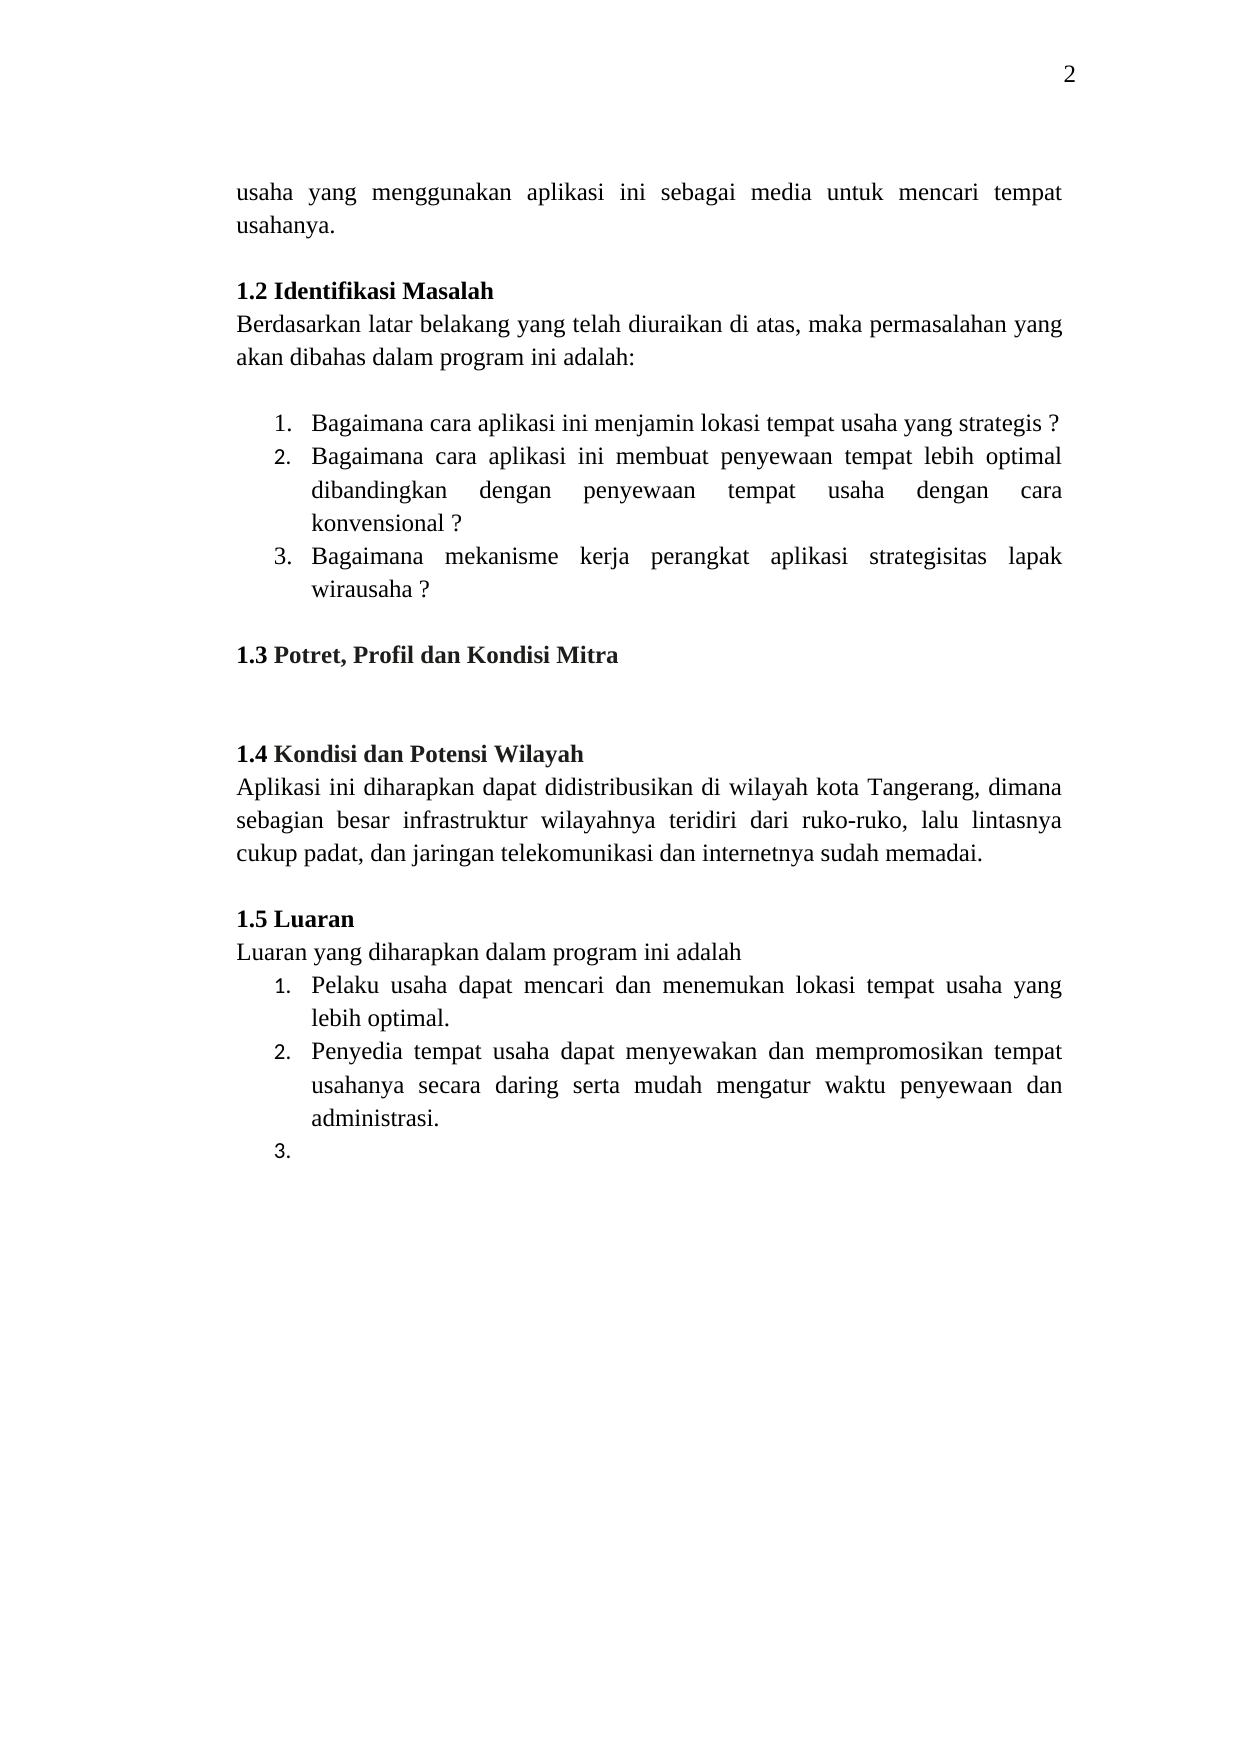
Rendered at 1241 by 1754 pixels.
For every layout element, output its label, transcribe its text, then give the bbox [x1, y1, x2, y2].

list Berdasarkan latar belakang yang telah diuraikan di atas, maka permasalahan yang akan dibahas dalam program ini adalah: [236, 309, 1063, 371]
list 1.5 Luaran [236, 904, 1063, 933]
list Luaran yang diharapkan dalam program ini adalah [236, 937, 1063, 966]
list 1.2 Identifikasi Masalah [236, 276, 1063, 305]
list Bagaimana cara aplikasi ini menjamin lokasi tempat usaha yang strategis ? [274, 408, 1063, 437]
list Bagaimana mekanisme kerja perangkat aplikasi strategisitas lapak wirausaha ? [274, 541, 1063, 602]
list 1.3 Potret, Profil dan Kondisi Mitra [236, 640, 1063, 668]
list 1.4 Kondisi dan Potensi Wilayah [236, 739, 1063, 768]
list Bagaimana cara aplikasi ini membuat penyewaan tempat lebih optimal dibandingkan dengan penyewaan tempat usaha dengan cara konvensional ? [274, 441, 1063, 536]
list usaha yang menggunakan aplikasi ini sebagai media untuk mencari tempat usahanya. [236, 177, 1063, 239]
list Penyedia tempat usaha dapat menyewakan dan mempromosikan tempat usahanya secara daring serta mudah mengatur waktu penyewaan dan administrasi. [274, 1036, 1063, 1131]
list Pelaku usaha dapat mencari dan menemukan lokasi tempat usaha yang lebih optimal. [274, 970, 1063, 1032]
list Aplikasi ini diharapkan dapat didistribusikan di wilayah kota Tangerang, dimana sebagian besar infrastruktur wilayahnya teridiri dari ruko-ruko, lalu lintasnya cukup padat, dan jaringan telekomunikasi dan internetnya sudah memadai. [236, 772, 1063, 867]
